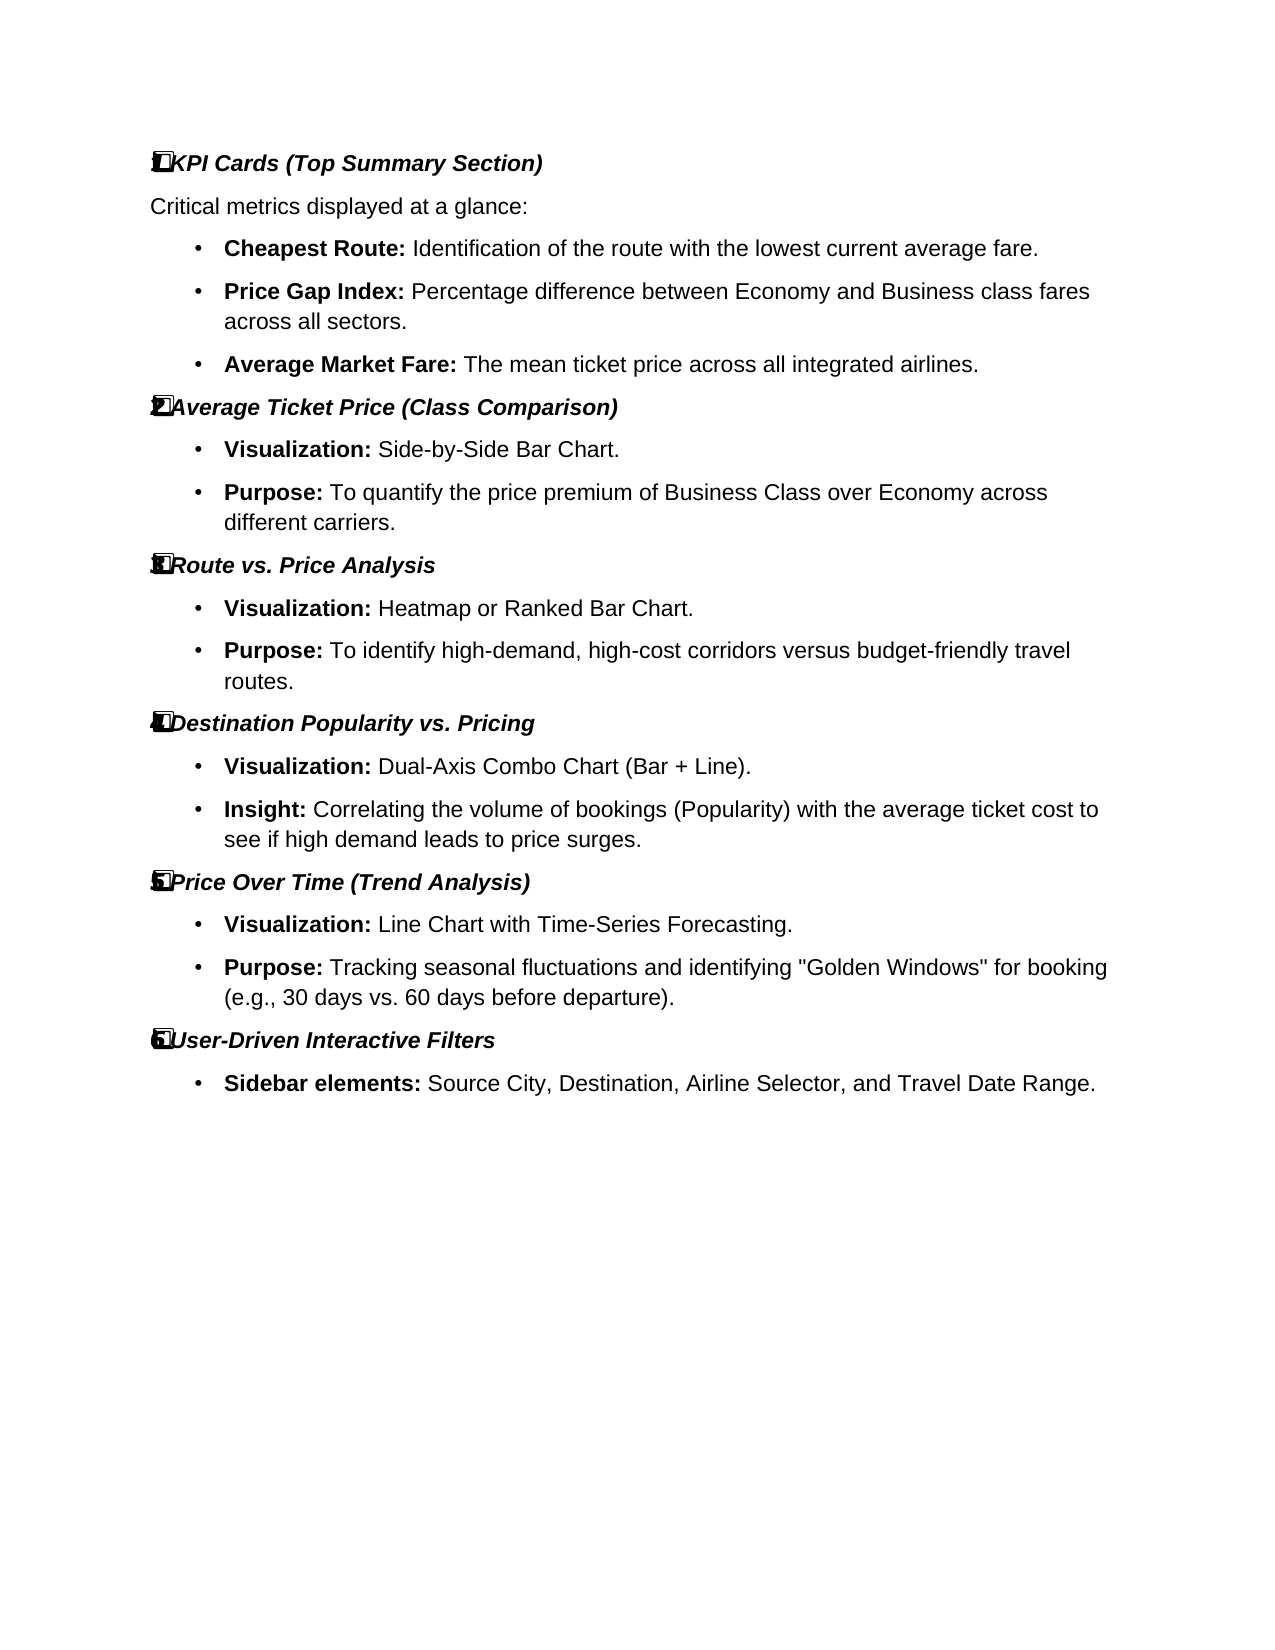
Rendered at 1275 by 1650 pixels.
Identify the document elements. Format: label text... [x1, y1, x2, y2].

list Price Gap Index: Percentage difference between Economy and Business class fares across all sectors. [194, 278, 1125, 335]
list Insight: Correlating the volume of bookings (Popularity) with the average ticket cost to see if high demand leads to price surges. [194, 796, 1125, 852]
list Sidebar elements: Source City, Destination, Airline Selector, and Travel Date Range. [194, 1070, 1125, 1096]
subtitle 6️⃣ User-Driven Interactive Filters [150, 1027, 1125, 1053]
list Visualization: Heatmap or Ranked Bar Chart. [194, 595, 1125, 621]
list Visualization: Line Chart with Time-Series Forecasting. [194, 911, 1125, 938]
list Purpose: Tracking seasonal fluctuations and identifying "Golden Windows" for booking (e.g., 30 days vs. 60 days before departure). [194, 954, 1125, 1011]
list Cheapest Route: Identification of the route with the lowest current average fare. [194, 235, 1125, 262]
list Purpose: To quantify the price premium of Business Class over Economy across different carriers. [194, 479, 1125, 536]
list Visualization: Dual-Axis Combo Chart (Bar + Line). [194, 753, 1125, 779]
list Visualization: Side-by-Side Bar Chart. [194, 436, 1125, 463]
list Purpose: To identify high-demand, high-cost corridors versus budget-friendly travel routes. [194, 637, 1125, 694]
subtitle 5️⃣ Price Over Time (Trend Analysis) [150, 869, 1125, 895]
list Average Market Fare: The mean ticket price across all integrated airlines. [194, 351, 1125, 377]
subtitle 2️⃣ Average Ticket Price (Class Comparison) [150, 394, 1125, 420]
subtitle 1️⃣ KPI Cards (Top Summary Section) [150, 150, 1125, 176]
subtitle 3️⃣ Route vs. Price Analysis [150, 552, 1125, 578]
subtitle 4️⃣ Destination Popularity vs. Pricing [150, 710, 1125, 737]
text Critical metrics displayed at a glance: [150, 193, 1125, 219]
